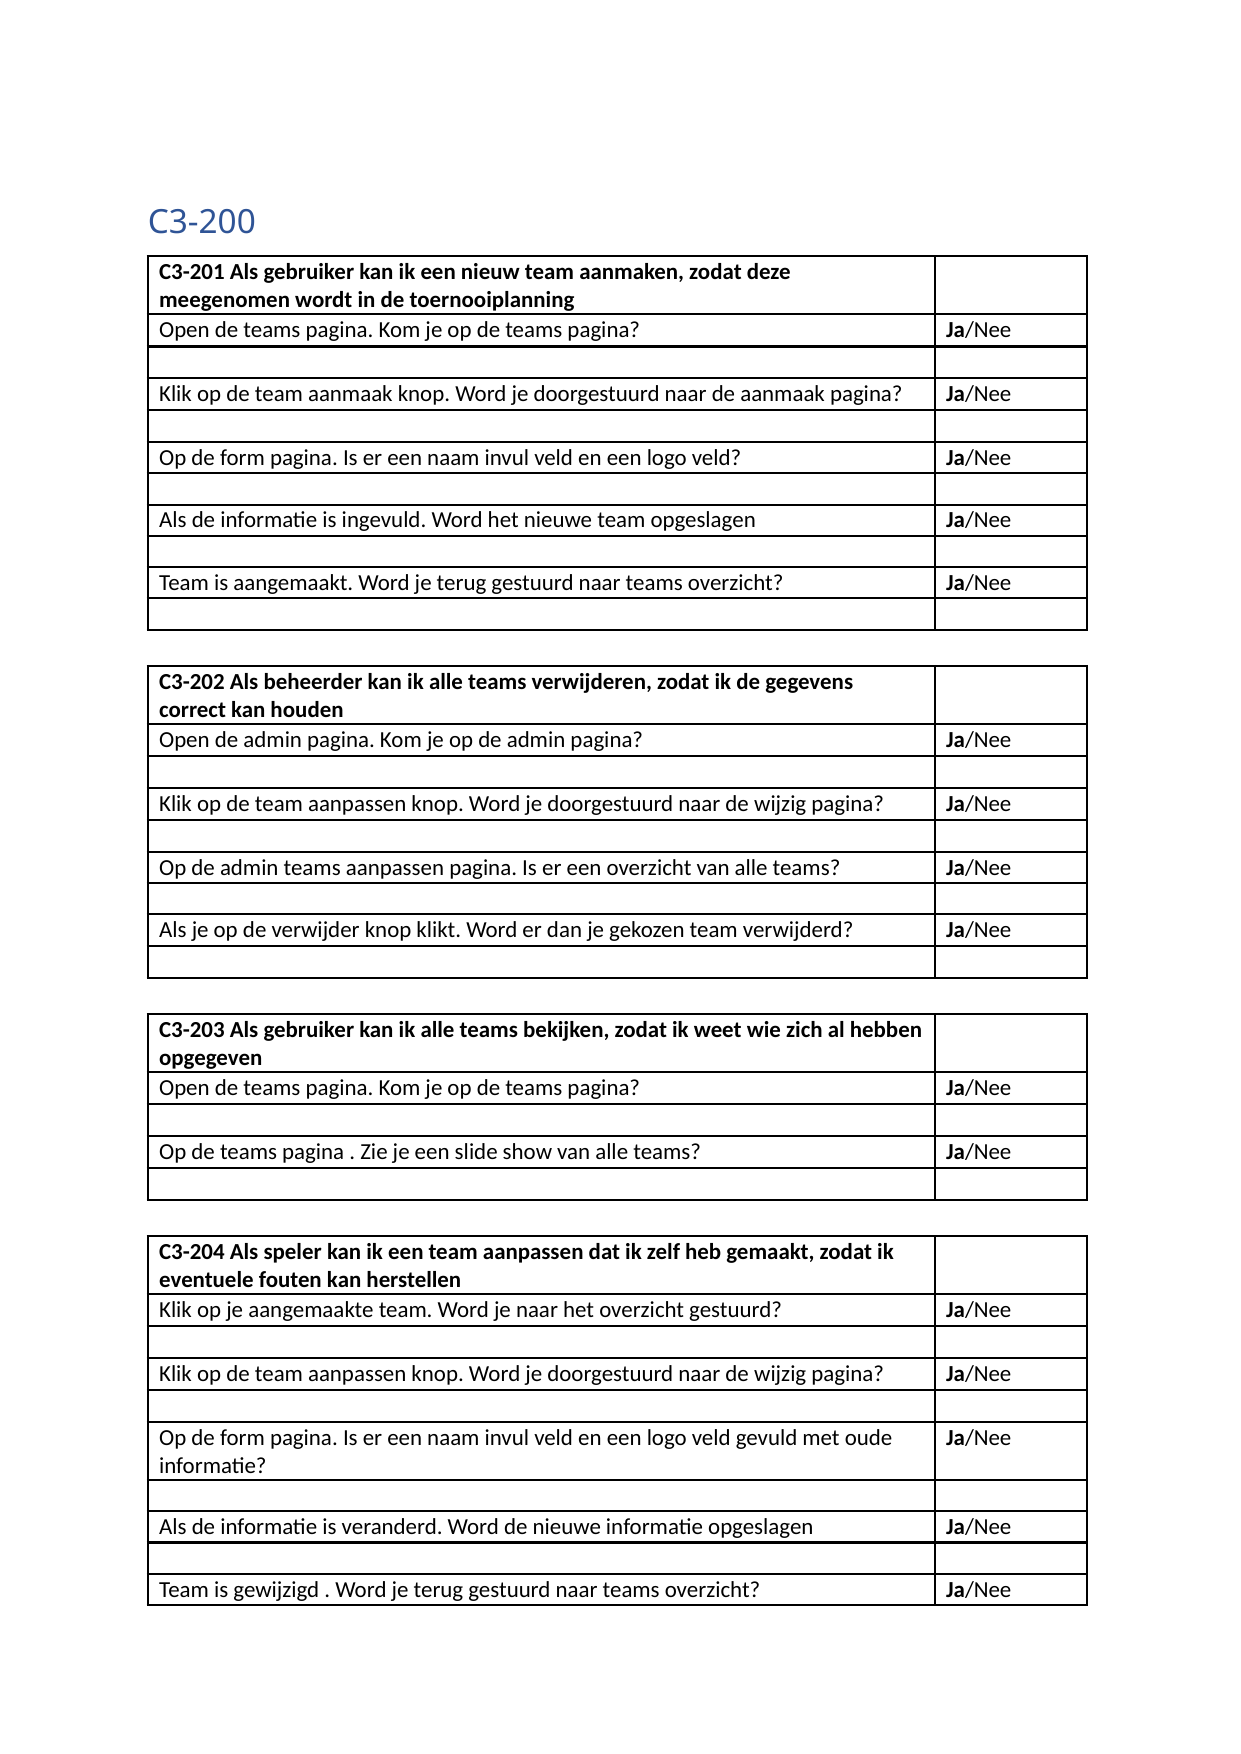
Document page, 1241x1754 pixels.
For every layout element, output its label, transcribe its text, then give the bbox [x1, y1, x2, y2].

table_cell Ja/Nee [936, 725, 1086, 755]
table_header C3-201 Als gebruiker kan ik een nieuw team aanmaken, zodat deze meegenomen wordt in de toernooiplanning [149, 257, 934, 313]
table_header C3-202 Als beheerder kan ik alle teams verwijderen, zodat ik de gegevens correct kan houden [149, 667, 934, 723]
table_cell [149, 884, 934, 913]
table_cell Als de informatie is ingevuld. Word het nieuwe team opgeslagen [149, 506, 934, 535]
table_cell [149, 1169, 934, 1199]
table_cell [149, 537, 934, 566]
table_cell [149, 821, 934, 851]
table_cell Als je op de verwijder knop klikt. Word er dan je gekozen team verwijderd? [149, 915, 934, 945]
table_cell Team is gewijzigd . Word je terug gestuurd naar teams overzicht? [149, 1575, 934, 1604]
table_cell Op de form pagina. Is er een naam invul veld en een logo veld? [149, 443, 934, 472]
table_cell [936, 1327, 1086, 1357]
table_cell Als de informatie is veranderd. Word de nieuwe informatie opgeslagen [149, 1512, 934, 1541]
table_cell [149, 599, 934, 628]
table_cell Ja/Nee [936, 443, 1086, 472]
table_cell Klik op de team aanpassen knop. Word je doorgestuurd naar de wijzig pagina? [149, 789, 934, 819]
table_header [936, 257, 1086, 313]
table_cell Op de admin teams aanpassen pagina. Is er een overzicht van alle teams? [149, 853, 934, 882]
table_cell [936, 1391, 1086, 1421]
table_cell [936, 821, 1086, 851]
table_cell Klik op de team aanmaak knop. Word je doorgestuurd naar de aanmaak pagina? [149, 379, 934, 409]
table_header C3-203 Als gebruiker kan ik alle teams bekijken, zodat ik weet wie zich al hebben opgegeven [149, 1015, 934, 1071]
table_cell [149, 757, 934, 787]
table_cell [936, 537, 1086, 566]
table_cell [149, 348, 934, 377]
table_cell [149, 1481, 934, 1510]
table_header C3-204 Als speler kan ik een team aanpassen dat ik zelf heb gemaakt, zodat ik eventuele fouten kan herstellen [149, 1237, 934, 1293]
table_cell [936, 411, 1086, 441]
table_cell Ja/Nee [936, 1073, 1086, 1103]
table_cell [936, 757, 1086, 787]
table_cell Open de admin pagina. Kom je op de admin pagina? [149, 725, 934, 755]
table_cell [149, 1391, 934, 1421]
table_cell Team is aangemaakt. Word je terug gestuurd naar teams overzicht? [149, 568, 934, 597]
table_cell [936, 884, 1086, 913]
table_cell Ja/Nee [936, 1423, 1086, 1479]
table_cell [149, 1544, 934, 1573]
table_cell [149, 411, 934, 441]
table_cell [149, 1327, 934, 1357]
table_cell [936, 474, 1086, 503]
table_cell Open de teams pagina. Kom je op de teams pagina? [149, 315, 934, 345]
table_cell Ja/Nee [936, 1137, 1086, 1167]
table_cell [936, 947, 1086, 977]
table_cell Ja/Nee [936, 1359, 1086, 1389]
table_cell [149, 1105, 934, 1135]
table_header [936, 1237, 1086, 1293]
table_header [936, 1015, 1086, 1071]
table_cell Klik op de team aanpassen knop. Word je doorgestuurd naar de wijzig pagina? [149, 1359, 934, 1389]
table_cell Ja/Nee [936, 1512, 1086, 1541]
table_cell Op de teams pagina . Zie je een slide show van alle teams? [149, 1137, 934, 1167]
subtitle C3-200 [148, 198, 1093, 244]
table_cell Ja/Nee [936, 853, 1086, 882]
table_cell [936, 1481, 1086, 1510]
table_cell Ja/Nee [936, 315, 1086, 345]
table_cell Klik op je aangemaakte team. Word je naar het overzicht gestuurd? [149, 1295, 934, 1325]
table_header [936, 667, 1086, 723]
table_cell Ja/Nee [936, 1575, 1086, 1604]
table_cell [936, 348, 1086, 377]
table_cell Ja/Nee [936, 1295, 1086, 1325]
table_cell [149, 947, 934, 977]
table_cell Ja/Nee [936, 379, 1086, 409]
table_cell Ja/Nee [936, 568, 1086, 597]
table_cell [149, 474, 934, 503]
table_cell Ja/Nee [936, 789, 1086, 819]
table_cell Ja/Nee [936, 506, 1086, 535]
table_cell Op de form pagina. Is er een naam invul veld en een logo veld gevuld met oude informatie? [149, 1423, 934, 1479]
table_cell [936, 1544, 1086, 1573]
table_cell [936, 1169, 1086, 1199]
table_cell [936, 599, 1086, 628]
table_cell Ja/Nee [936, 915, 1086, 945]
table_cell [936, 1105, 1086, 1135]
table_cell Open de teams pagina. Kom je op de teams pagina? [149, 1073, 934, 1103]
